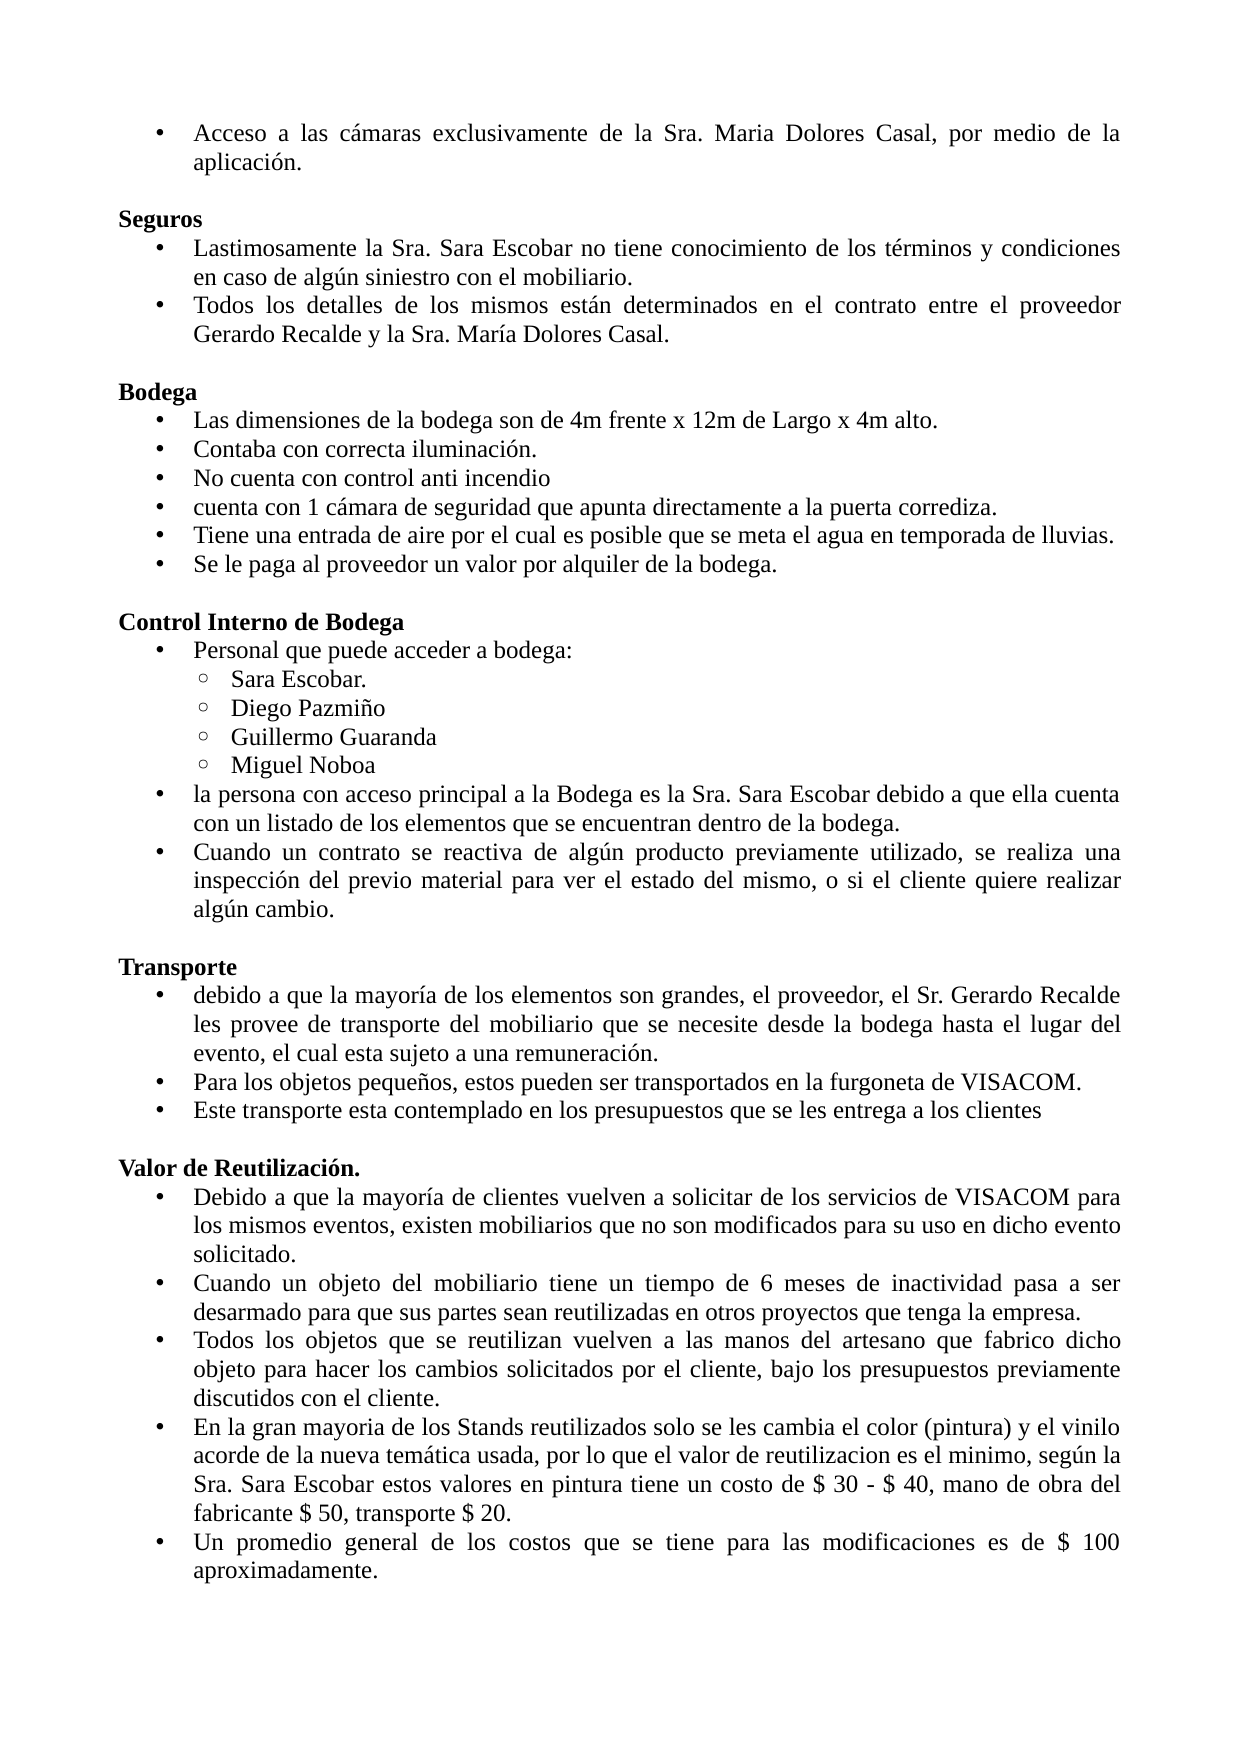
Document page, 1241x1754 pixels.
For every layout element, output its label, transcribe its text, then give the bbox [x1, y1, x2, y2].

list Este transporte esta contemplado en los presupuestos que se les entrega a los clientes [156, 1096, 1122, 1124]
list Miguel Noboa [193, 751, 1122, 779]
list No cuenta con control anti incendio [156, 463, 1122, 492]
list Guillermo Guaranda [193, 722, 1122, 751]
list Diego Pazmiño [193, 693, 1122, 722]
list la persona con acceso principal a la Bodega es la Sra. Sara Escobar debido a que ella cuenta con un listado de los elementos que se encuentran dentro de la bodega. [156, 779, 1122, 837]
list Cuando un contrato se reactiva de algún producto previamente utilizado, se realiza una inspección del previo material para ver el estado del mismo, o si el cliente quiere realizar algún cambio. [156, 837, 1122, 923]
list Personal que puede acceder a bodega: [156, 636, 1122, 664]
list Debido a que la mayoría de clientes vuelven a solicitar de los servicios de VISACOM para los mismos eventos, existen mobiliarios que no son modificados para su uso en dicho evento solicitado. [156, 1182, 1122, 1268]
list debido a que la mayoría de los elementos son grandes, el proveedor, el Sr. Gerardo Recalde les provee de transporte del mobiliario que se necesite desde la bodega hasta el lugar del evento, el cual esta sujeto a una remuneración. [156, 981, 1122, 1067]
text Bodega [118, 377, 1122, 406]
list Se le paga al proveedor un valor por alquiler de la bodega. [156, 549, 1122, 578]
list En la gran mayoria de los Stands reutilizados solo se les cambia el color (pintura) y el vinilo acorde de la nueva temática usada, por lo que el valor de reutilizacion es el minimo, según la Sra. Sara Escobar estos valores en pintura tiene un costo de $ 30 - $ 40, mano de obra del fabricante $ 50, transporte $ 20. [156, 1412, 1122, 1527]
text Control Interno de Bodega [118, 607, 1122, 636]
list Acceso a las cámaras exclusivamente de la Sra. Maria Dolores Casal, por medio de la aplicación. [156, 118, 1122, 176]
text Valor de Reutilización. [118, 1153, 1122, 1182]
text Transporte [118, 952, 1122, 981]
list Un promedio general de los costos que se tiene para las modificaciones es de $ 100 aproximadamente. [156, 1527, 1122, 1584]
list cuenta con 1 cámara de seguridad que apunta directamente a la puerta corrediza. [156, 492, 1122, 521]
list Todos los objetos que se reutilizan vuelven a las manos del artesano que fabrico dicho objeto para hacer los cambios solicitados por el cliente, bajo los presupuestos previamente discutidos con el cliente. [156, 1326, 1122, 1412]
list Contaba con correcta iluminación. [156, 434, 1122, 463]
list Sara Escobar. [193, 664, 1122, 693]
list Tiene una entrada de aire por el cual es posible que se meta el agua en temporada de lluvias. [156, 521, 1122, 549]
list Lastimosamente la Sra. Sara Escobar no tiene conocimiento de los términos y condiciones en caso de algún siniestro con el mobiliario. [156, 233, 1122, 291]
list Las dimensiones de la bodega son de 4m frente x 12m de Largo x 4m alto. [156, 406, 1122, 434]
list Todos los detalles de los mismos están determinados en el contrato entre el proveedor Gerardo Recalde y la Sra. María Dolores Casal. [156, 291, 1122, 348]
list Para los objetos pequeños, estos pueden ser transportados en la furgoneta de VISACOM. [156, 1067, 1122, 1096]
list Cuando un objeto del mobiliario tiene un tiempo de 6 meses de inactividad pasa a ser desarmado para que sus partes sean reutilizadas en otros proyectos que tenga la empresa. [156, 1268, 1122, 1326]
text Seguros [118, 204, 1122, 233]
